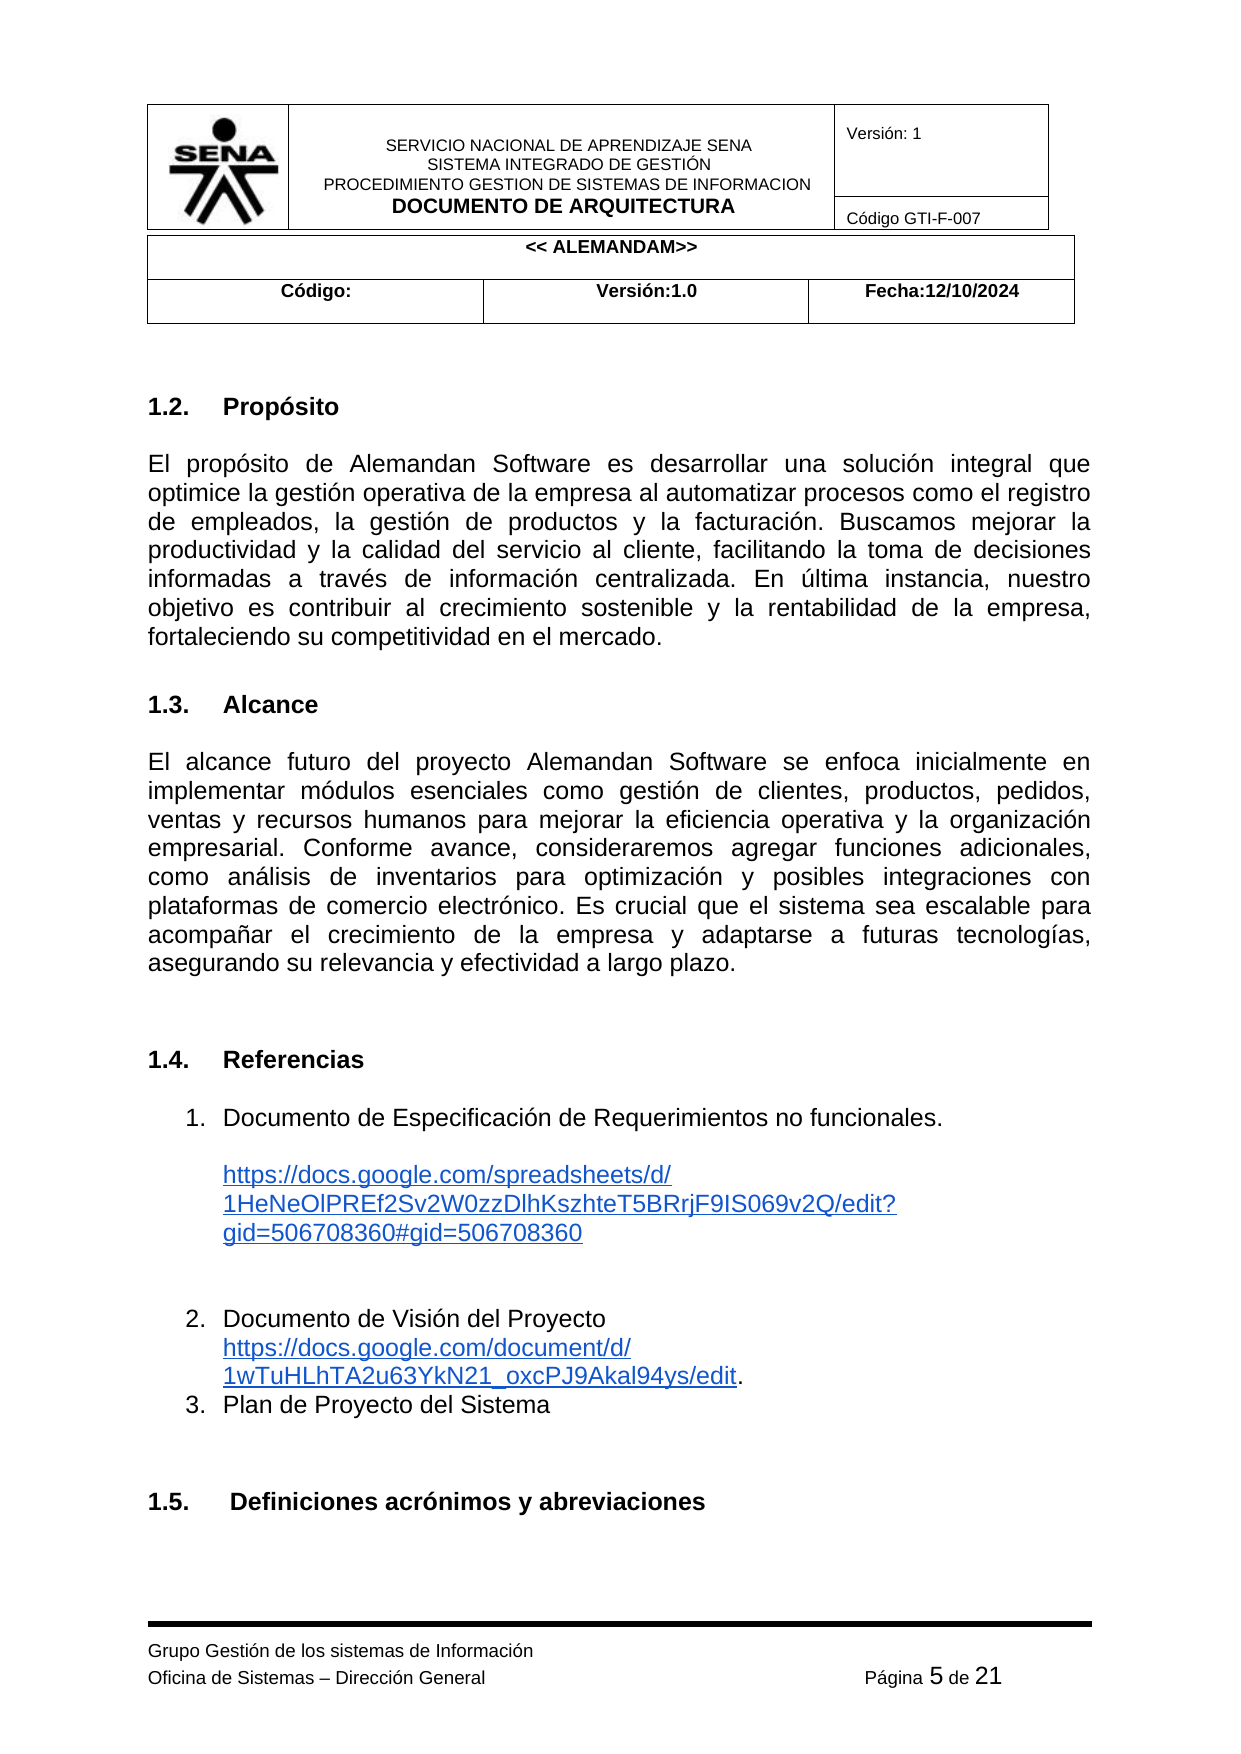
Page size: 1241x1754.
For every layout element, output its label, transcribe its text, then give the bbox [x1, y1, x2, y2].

subtitle Alcance [148, 690, 1092, 718]
list Documento de Especificación de Requerimientos no funcionales. [185, 1103, 1092, 1131]
subtitle Definiciones acrónimos y abreviaciones [148, 1487, 1092, 1516]
text https://docs.google.com/spreadsheets/d/1HeNeOlPREf2Sv2W0zzDlhKszhteT5BRrjF9IS069v2Q/edit?gid=506708360#gid=506708360 [223, 1160, 1092, 1246]
picture [167, 114, 281, 229]
subtitle Propósito [148, 392, 1092, 421]
text El propósito de Alemandan Software es desarrollar una solución integral que optimice la gestión operativa de la empresa al automatizar procesos como el registro de empleados, la gestión de productos y la facturación. Buscamos mejorar la productividad y la calidad del servicio al cliente, facilitando la toma de decisiones informadas a través de información centralizada. En última instancia, nuestro objetivo es contribuir al crecimiento sostenible y la rentabilidad de la empresa, fortaleciendo su competitividad en el mercado. [148, 449, 1092, 651]
subtitle Referencias [148, 1045, 1092, 1074]
text https://docs.google.com/document/d/1wTuHLhTA2u63YkN21_oxcPJ9Akal94ys/edit. [223, 1333, 1092, 1390]
list Documento de Visión del Proyecto [185, 1304, 1092, 1333]
list Plan de Proyecto del Sistema [185, 1390, 1092, 1419]
text El alcance futuro del proyecto Alemandan Software se enfoca inicialmente en implementar módulos esenciales como gestión de clientes, productos, pedidos, ventas y recursos humanos para mejorar la eficiencia operativa y la organización empresarial. Conforme avance, consideraremos agregar funciones adicionales, como análisis de inventarios para optimización y posibles integraciones con plataformas de comercio electrónico. Es crucial que el sistema sea escalable para acompañar el crecimiento de la empresa y adaptarse a futuras tecnologías, asegurando su relevancia y efectividad a largo plazo. [148, 747, 1092, 977]
